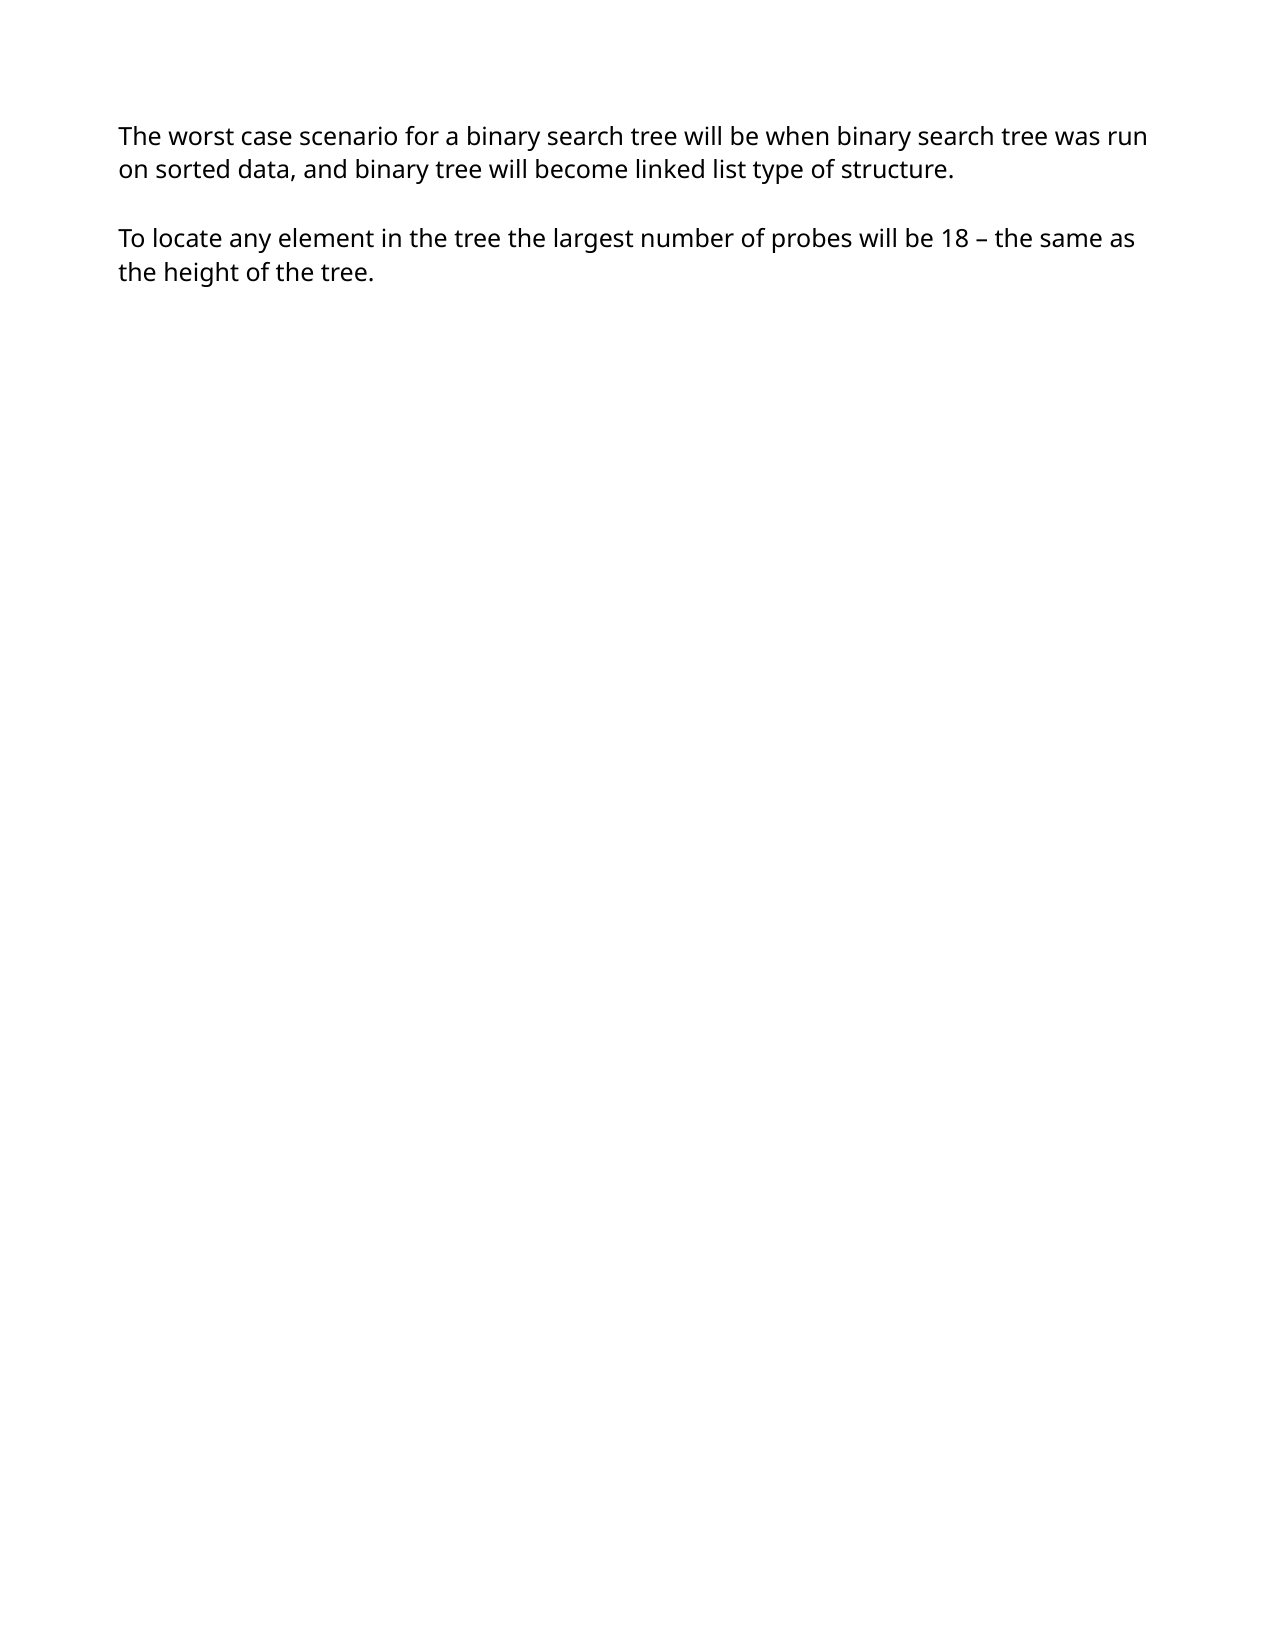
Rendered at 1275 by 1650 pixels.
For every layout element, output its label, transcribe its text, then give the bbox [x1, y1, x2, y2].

text The worst case scenario for a binary search tree will be when binary search tree was run on sorted data, and binary tree will become linked list type of structure. [118, 118, 1157, 186]
text To locate any element in the tree the largest number of probes will be 18 – the same as the height of the tree. [118, 220, 1157, 288]
